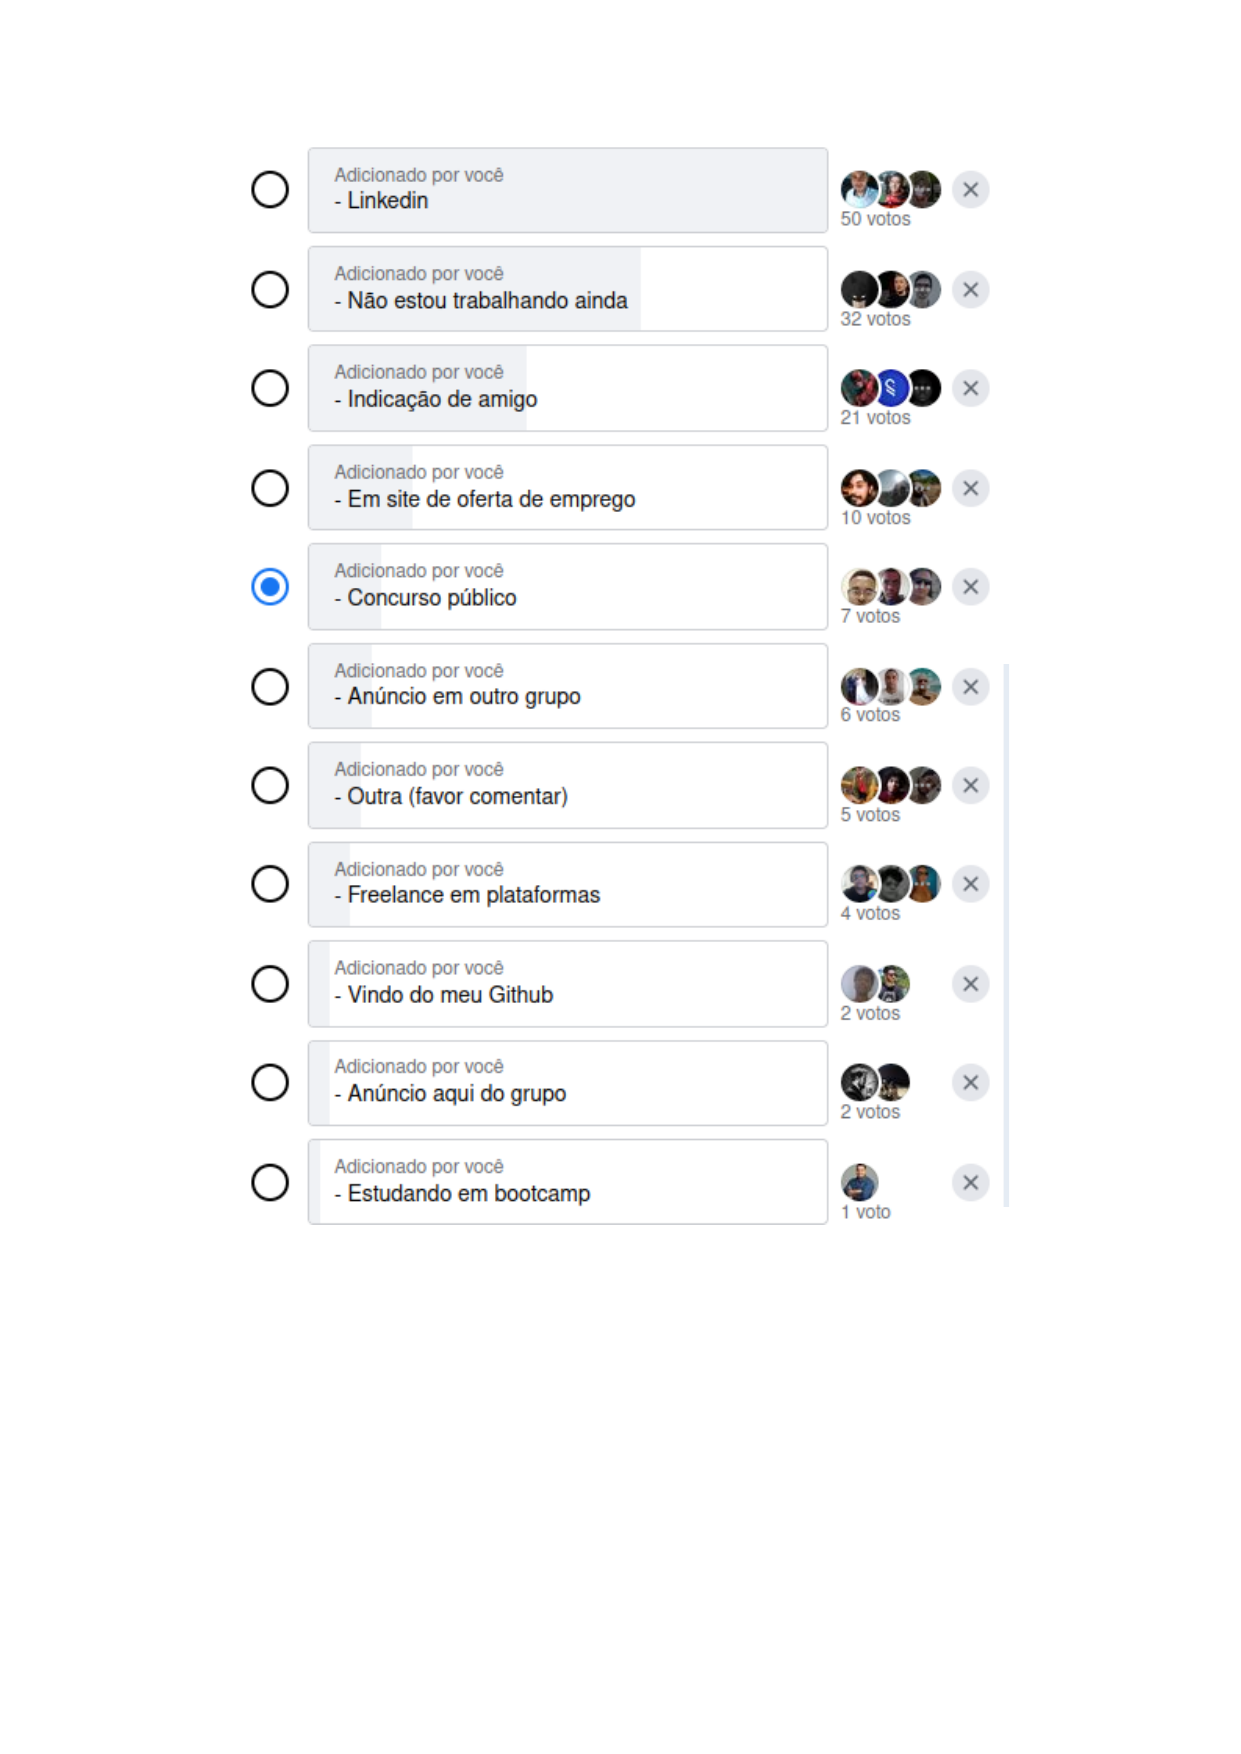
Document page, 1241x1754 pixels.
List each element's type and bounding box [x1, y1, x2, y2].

picture [231, 146, 1010, 1225]
